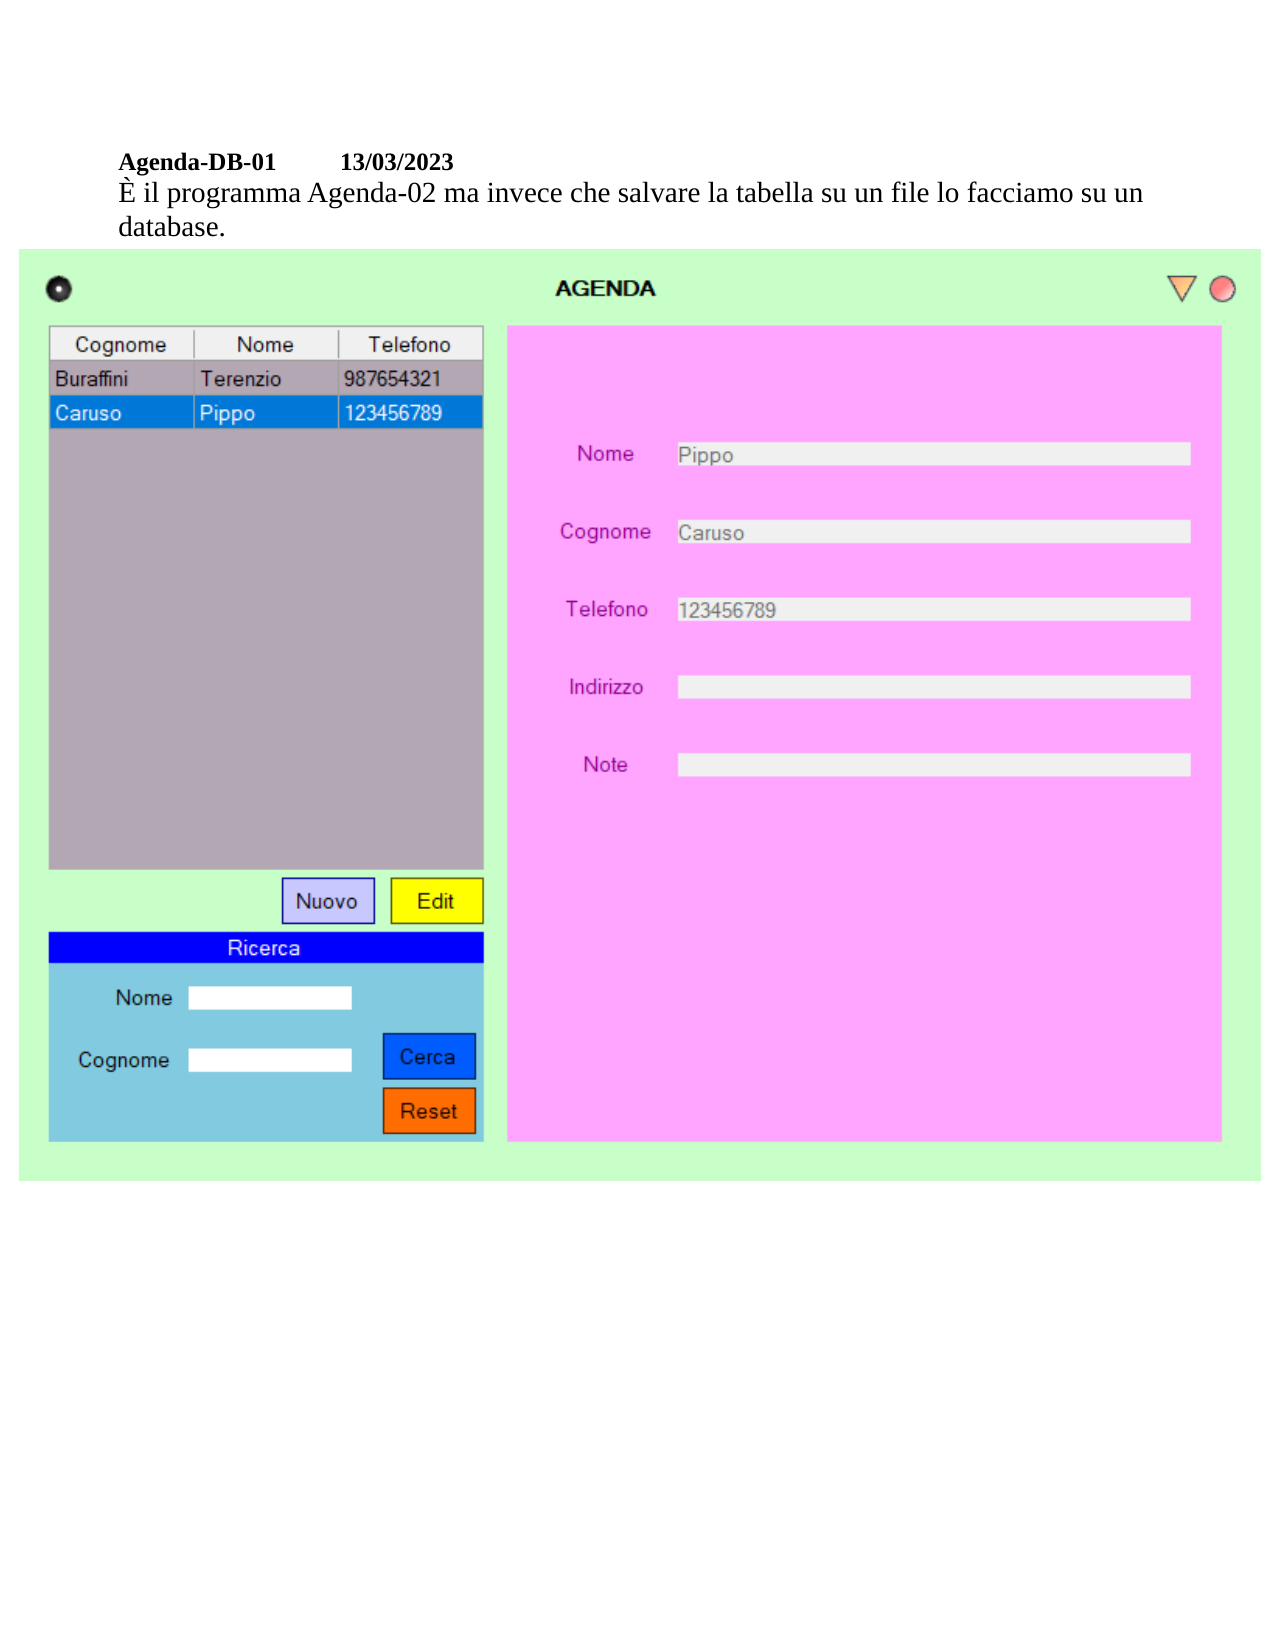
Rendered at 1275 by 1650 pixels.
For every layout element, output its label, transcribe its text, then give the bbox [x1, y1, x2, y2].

picture [18, 249, 1261, 1181]
text È il programma Agenda-02 ma invece che salvare la tabella su un file lo facciamo su un database. [118, 176, 1157, 243]
text Agenda-DB-01 13/03/2023 [118, 147, 1157, 176]
